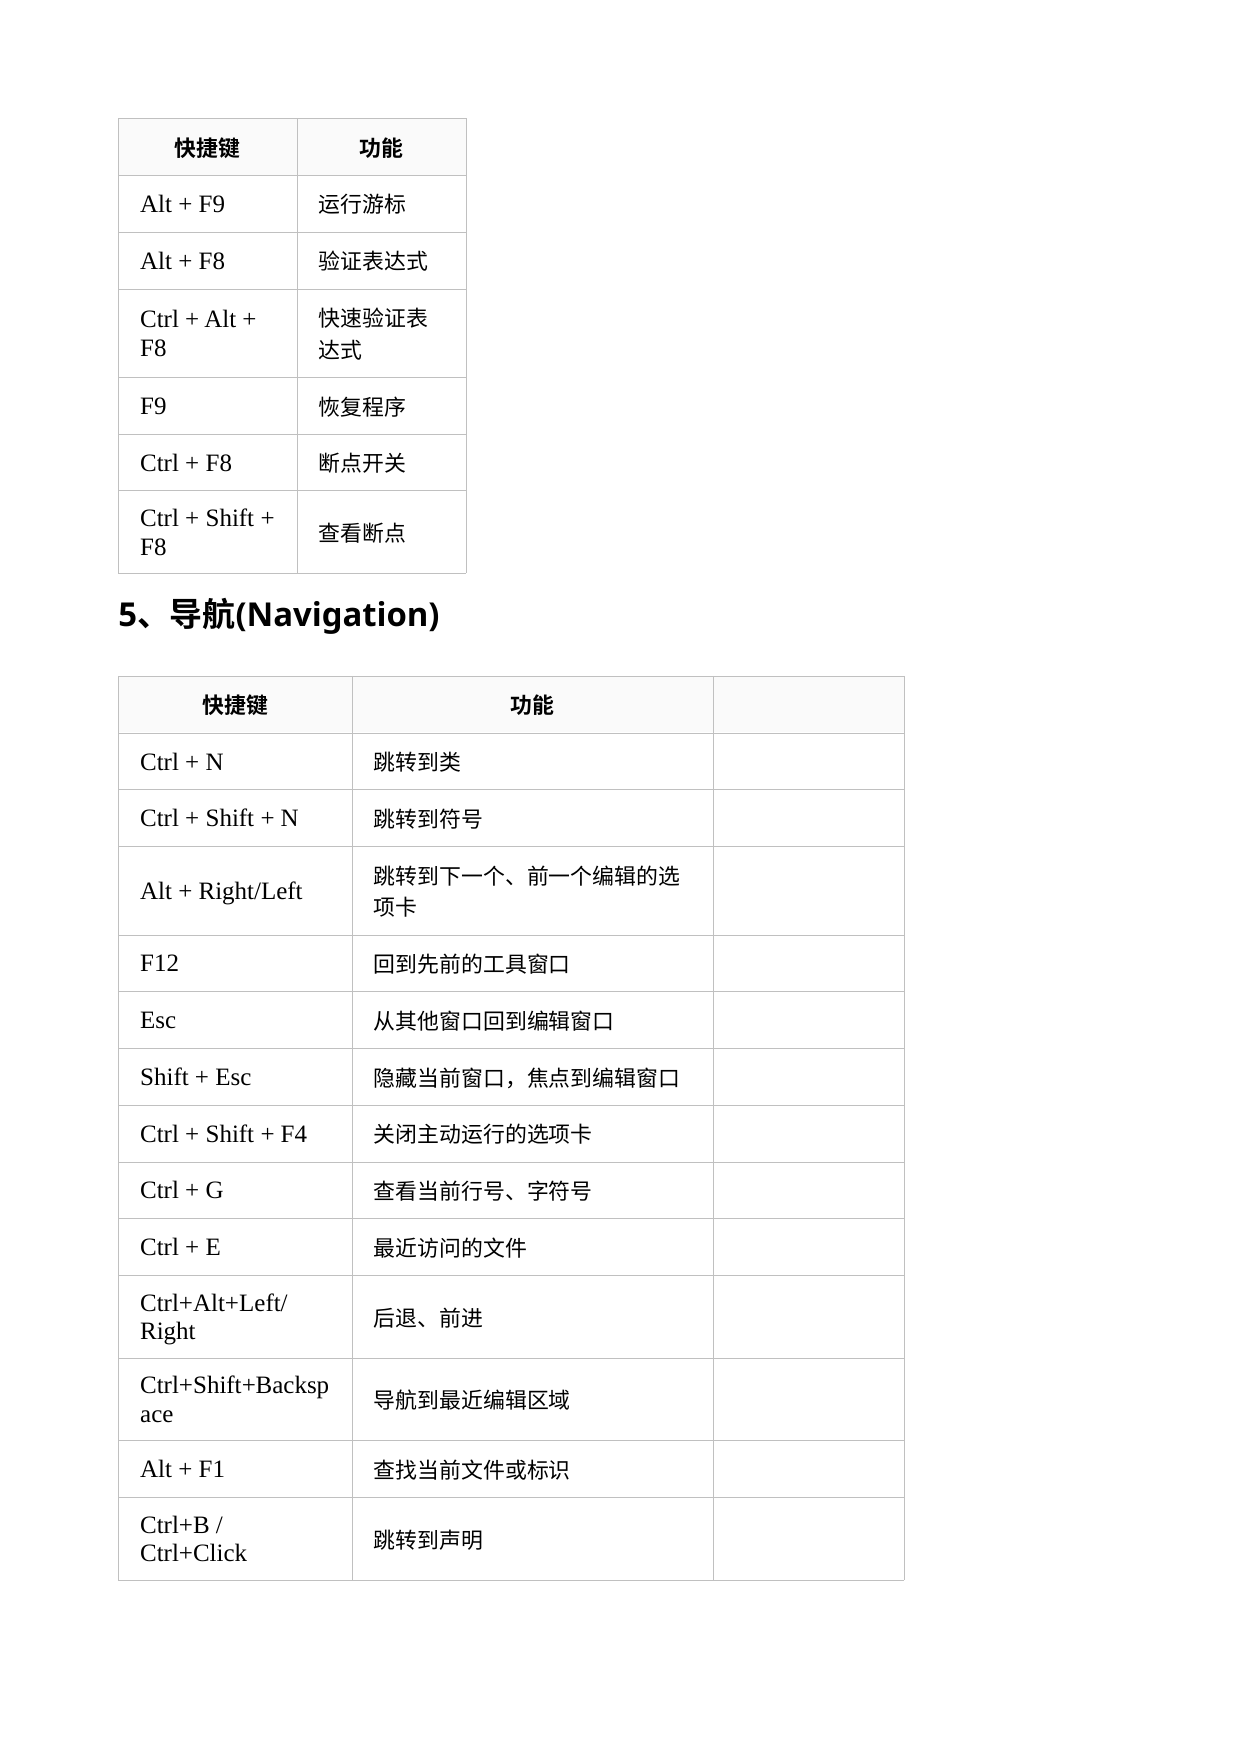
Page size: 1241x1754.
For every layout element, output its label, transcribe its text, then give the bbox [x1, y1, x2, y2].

subtitle 5、导航(Navigation) [118, 589, 1122, 636]
table_cell 跳转到类 [353, 734, 713, 789]
table_cell F12 [119, 936, 352, 991]
table_cell Alt + F1 [119, 1441, 352, 1497]
table_cell Ctrl + Shift + F8 [119, 491, 297, 573]
table_cell 运行游标 [298, 176, 466, 232]
table_cell Ctrl + Shift + F4 [119, 1106, 352, 1162]
table_cell 跳转到声明 [353, 1498, 713, 1580]
table_cell 验证表达式 [298, 233, 466, 288]
table_cell Ctrl+B / Ctrl+Click [119, 1498, 352, 1580]
table_cell Alt + F9 [119, 176, 297, 232]
table_cell Ctrl + Shift + N [119, 790, 352, 846]
table_cell 从其他窗口回到编辑窗口 [353, 992, 713, 1048]
table_cell 最近访问的文件 [353, 1219, 713, 1275]
table_cell 后退、前进 [353, 1276, 713, 1358]
table_cell [714, 992, 904, 1048]
table_cell 跳转到下一个、前一个编辑的选项卡 [353, 847, 713, 934]
table_cell Ctrl + F8 [119, 435, 297, 490]
table_cell 导航到最近编辑区域 [353, 1359, 713, 1440]
table_cell 查看断点 [298, 491, 466, 573]
table_cell [714, 1276, 904, 1358]
table_cell [714, 1441, 904, 1497]
table_cell 快速验证表达式 [298, 290, 466, 377]
table_cell Esc [119, 992, 352, 1048]
table_cell 断点开关 [298, 435, 466, 490]
table_cell 查看当前行号、字符号 [353, 1163, 713, 1218]
table_cell [714, 1049, 904, 1105]
table_cell Ctrl+Alt+Left/Right [119, 1276, 352, 1358]
table_cell 查找当前文件或标识 [353, 1441, 713, 1497]
table_cell 隐藏当前窗口，焦点到编辑窗口 [353, 1049, 713, 1105]
table_cell [714, 1163, 904, 1218]
table_cell Ctrl+Shift+Backspace [119, 1359, 352, 1440]
table_cell Alt + F8 [119, 233, 297, 288]
table_cell F9 [119, 378, 297, 434]
table_cell [714, 1106, 904, 1162]
table_header [714, 677, 904, 732]
table_cell Ctrl + N [119, 734, 352, 789]
table_cell Shift + Esc [119, 1049, 352, 1105]
table_cell Ctrl + Alt + F8 [119, 290, 297, 377]
table_cell Ctrl + G [119, 1163, 352, 1218]
table_header 功能 [298, 119, 466, 175]
table_header 功能 [353, 677, 713, 732]
table_cell 回到先前的工具窗口 [353, 936, 713, 991]
table_cell [714, 936, 904, 991]
table_cell 跳转到符号 [353, 790, 713, 846]
table_cell [714, 847, 904, 934]
table_cell Alt + Right/Left [119, 847, 352, 934]
table_cell 恢复程序 [298, 378, 466, 434]
table_cell [714, 1498, 904, 1580]
table_cell [714, 1219, 904, 1275]
table_cell [714, 734, 904, 789]
table_header 快捷键 [119, 677, 352, 732]
table_cell [714, 1359, 904, 1440]
table_cell [714, 790, 904, 846]
table_cell 关闭主动运行的选项卡 [353, 1106, 713, 1162]
table_cell Ctrl + E [119, 1219, 352, 1275]
table_header 快捷键 [119, 119, 297, 175]
